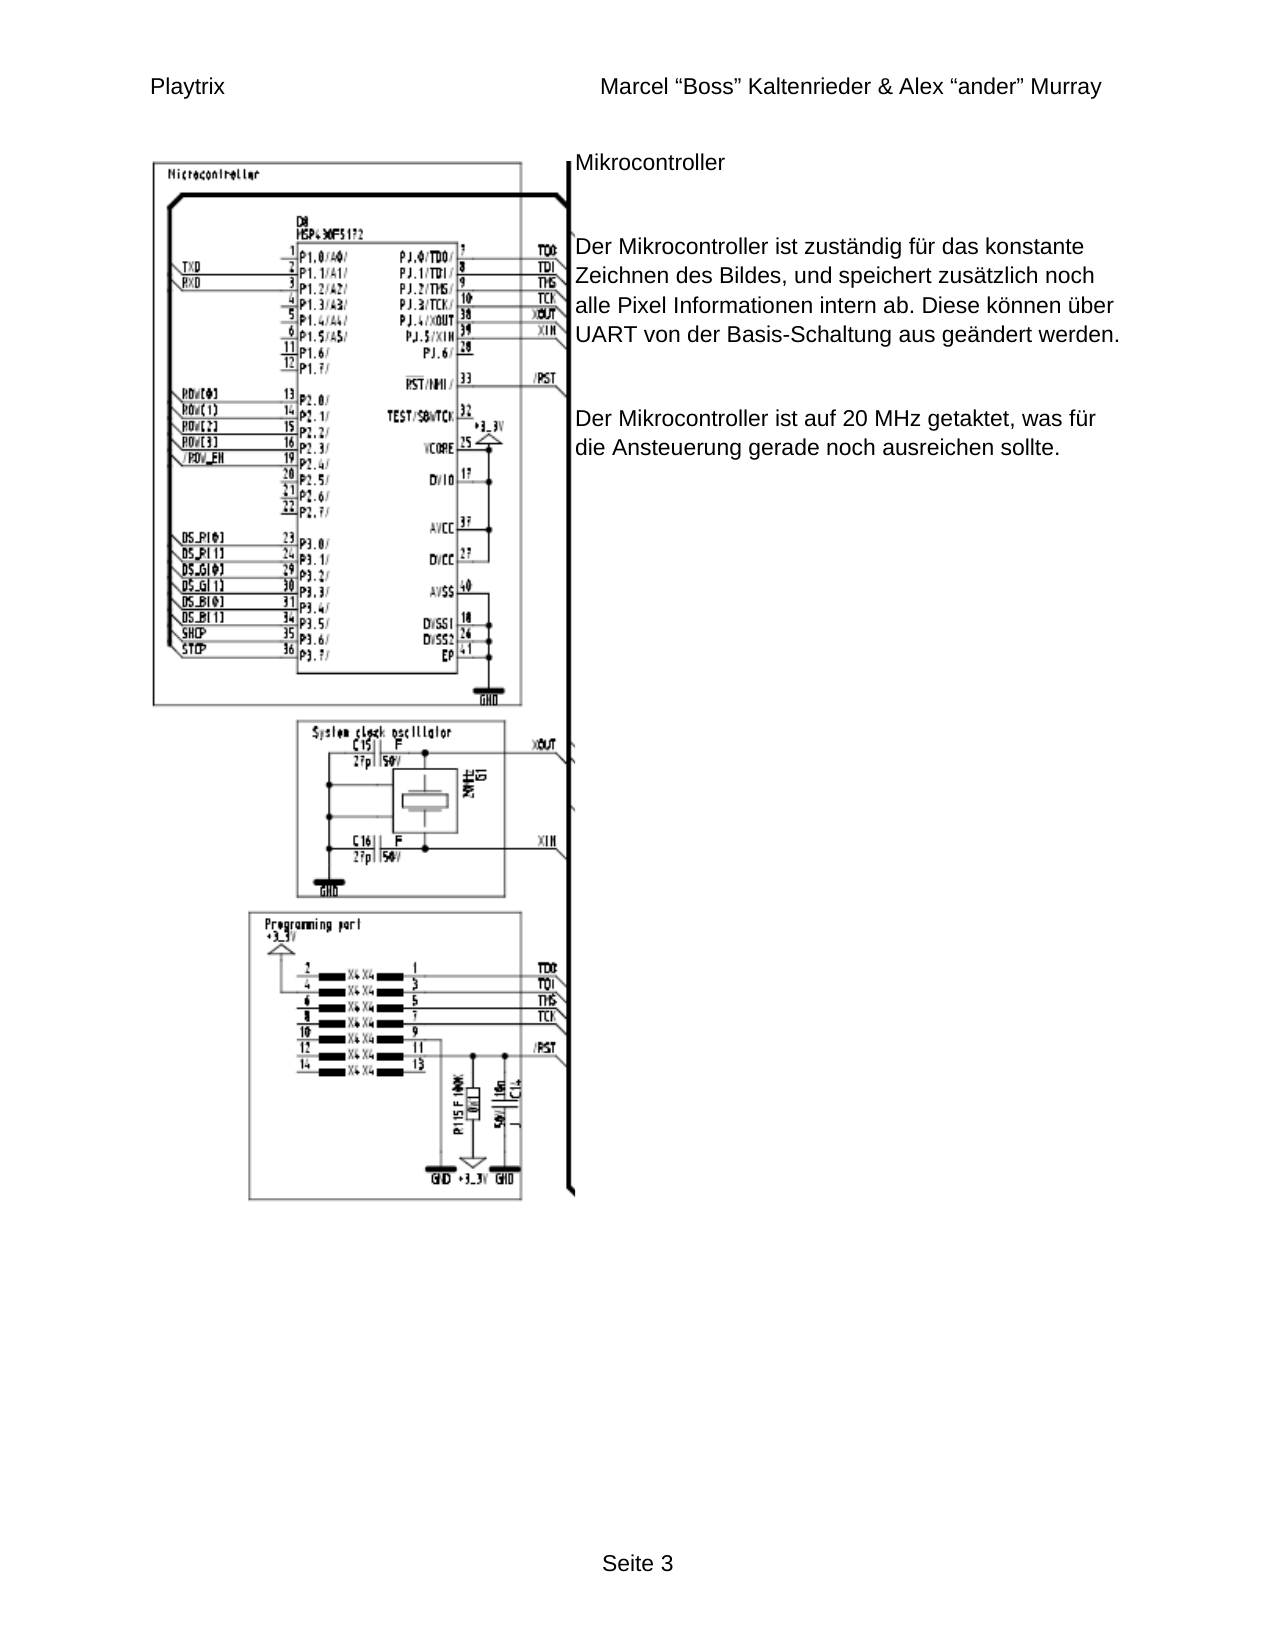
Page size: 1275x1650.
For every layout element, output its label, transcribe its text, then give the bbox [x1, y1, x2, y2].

text Mikrocontroller [150, 150, 1125, 176]
picture [150, 161, 575, 1208]
text Der Mikrocontroller ist zuständig für das konstante Zeichnen des Bildes, und speichert zusätzlich noch alle Pixel Informationen intern ab. Diese können über UART von der Basis-Schaltung aus geändert werden. [575, 234, 1125, 347]
text Der Mikrocontroller ist auf 20 MHz getaktet, was für die Ansteuerung gerade noch ausreichen sollte. [575, 406, 1125, 461]
